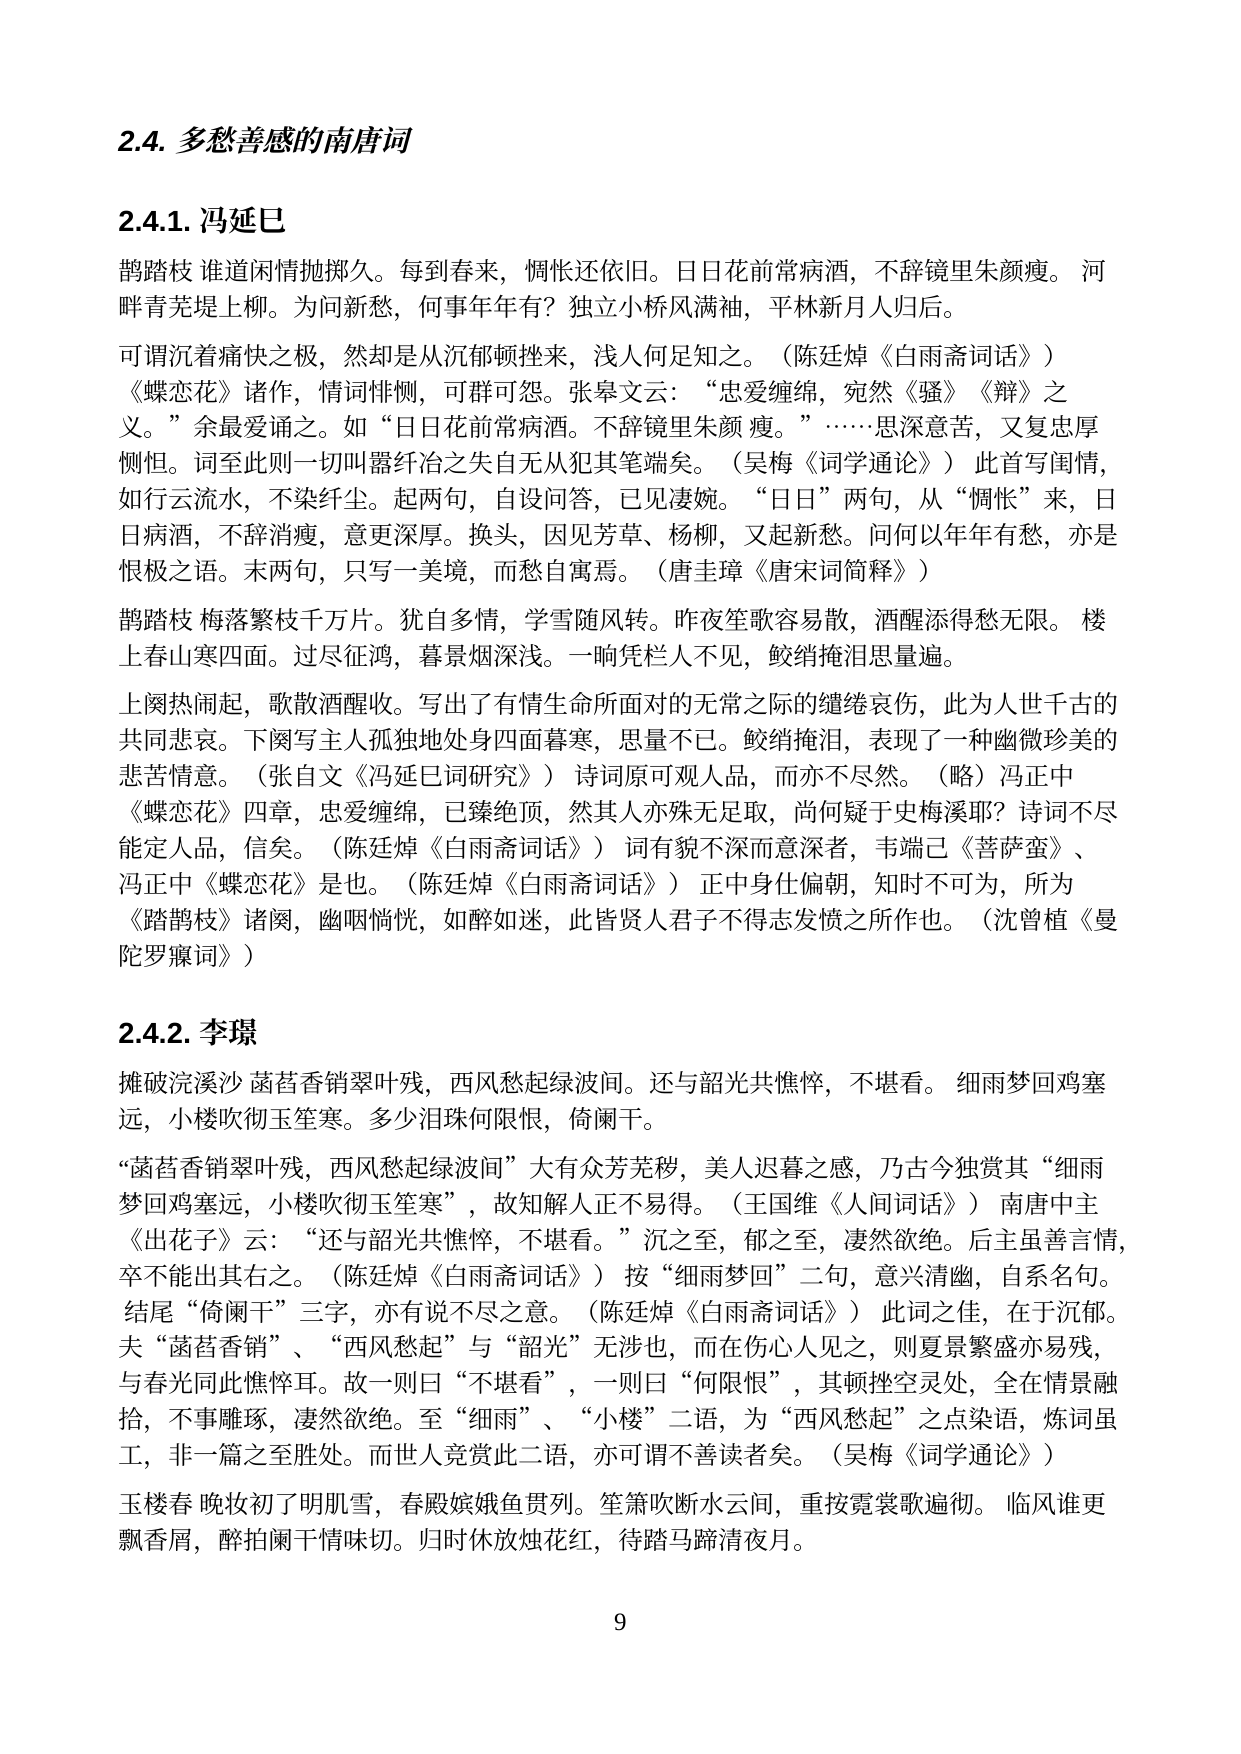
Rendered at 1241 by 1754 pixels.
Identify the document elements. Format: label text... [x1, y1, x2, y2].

subtitle 李璟 [118, 1010, 1122, 1052]
text “菡萏香销翠叶残，西风愁起绿波间”大有众芳芜秽，美人迟暮之感，乃古今独赏其“细雨梦回鸡塞远，小楼吹彻玉笙寒”，故知解人正不易得。（王国维《人间词话》） 南唐中主《出花子》云：“还与韶光共憔悴，不堪看。”沉之至，郁之至，凄然欲绝。后主虽善言情，卒不能出其右之。（陈廷焯《白雨斋词话》） 按“细雨梦回”二句，意兴清幽，自系名句。 结尾“倚阑干”三字，亦有说不尽之意。（陈廷焯《白雨斋词话》） 此词之佳，在于沉郁。夫“菡萏香销”、“西风愁起”与“韶光”无涉也，而在伤心人见之，则夏景繁盛亦易残，与春光同此憔悴耳。故一则曰“不堪看”，一则曰“何限恨”，其顿挫空灵处，全在情景融拾，不事雕琢，凄然欲绝。至“细雨”、“小楼”二语，为“西风愁起”之点染语，炼词虽工，非一篇之至胜处。而世人竞赏此二语，亦可谓不善读者矣。（吴梅《词学通论》） [118, 1148, 1122, 1472]
subtitle 冯延巳 [118, 197, 1122, 239]
subtitle 多愁善感的南唐词 [118, 118, 1122, 160]
text 可谓沉着痛快之极，然却是从沉郁顿挫来，浅人何足知之。（陈廷焯《白雨斋词话》） 《蝶恋花》诸作，情词悱恻，可群可怨。张皋文云：“忠爱缠绵，宛然《骚》《辩》之义。”余最爱诵之。如“日日花前常病酒。不辞镜里朱颜 瘦。”……思深意苦，又复忠厚恻怛。词至此则一切叫嚣纤冶之失自无从犯其笔端矣。（吴梅《词学通论》） 此首写闺情，如行云流水，不染纤尘。起两句，自设问答，已见凄婉。“日日”两句，从“惆怅”来，日日病酒，不辞消瘦，意更深厚。换头，因见芳草、杨柳，又起新愁。问何以年年有愁，亦是恨极之语。末两句，只写一美境，而愁自寓焉。（唐圭璋《唐宋词简释》） [118, 336, 1122, 588]
text 上阕热闹起，歌散酒醒收。写出了有情生命所面对的无常之际的缱绻哀伤，此为人世千古的共同悲哀。下阕写主人孤独地处身四面暮寒，思量不已。鲛绡掩泪，表现了一种幽微珍美的悲苦情意。（张自文《冯延巳词研究》） 诗词原可观人品，而亦不尽然。（略）冯正中《蝶恋花》四章，忠爱缠绵，已臻绝顶，然其人亦殊无足取，尚何疑于史梅溪耶？诗词不尽能定人品，信矣。（陈廷焯《白雨斋词话》） 词有貌不深而意深者，韦端己《菩萨蛮》、冯正中《蝶恋花》是也。（陈廷焯《白雨斋词话》） 正中身仕偏朝，知时不可为，所为《踏鹊枝》诸阕，幽咽惝恍，如醉如迷，此皆贤人君子不得志发愤之所作也。（沈曾植《曼陀罗寱词》） [118, 685, 1122, 972]
text 玉楼春 晚妆初了明肌雪，春殿嫔娥鱼贯列。笙箫吹断水云间，重按霓裳歌遍彻。 临风谁更飘香屑，醉拍阑干情味切。归时休放烛花红，待踏马蹄清夜月。 [118, 1484, 1122, 1556]
text 摊破浣溪沙 菡萏香销翠叶残，西风愁起绿波间。还与韶光共憔悴，不堪看。 细雨梦回鸡塞远，小楼吹彻玉笙寒。多少泪珠何限恨，倚阑干。 [118, 1064, 1122, 1136]
text 鹊踏枝 梅落繁枝千万片。犹自多情，学雪随风转。昨夜笙歌容易散，酒醒添得愁无限。 楼上春山寒四面。过尽征鸿，暮景烟深浅。一晌凭栏人不见，鲛绡掩泪思量遍。 [118, 600, 1122, 672]
text 鹊踏枝 谁道闲情抛掷久。每到春来，惆怅还依旧。日日花前常病酒，不辞镜里朱颜瘦。 河畔青芜堤上柳。为问新愁，何事年年有？独立小桥风满袖，平林新月人归后。 [118, 252, 1122, 324]
